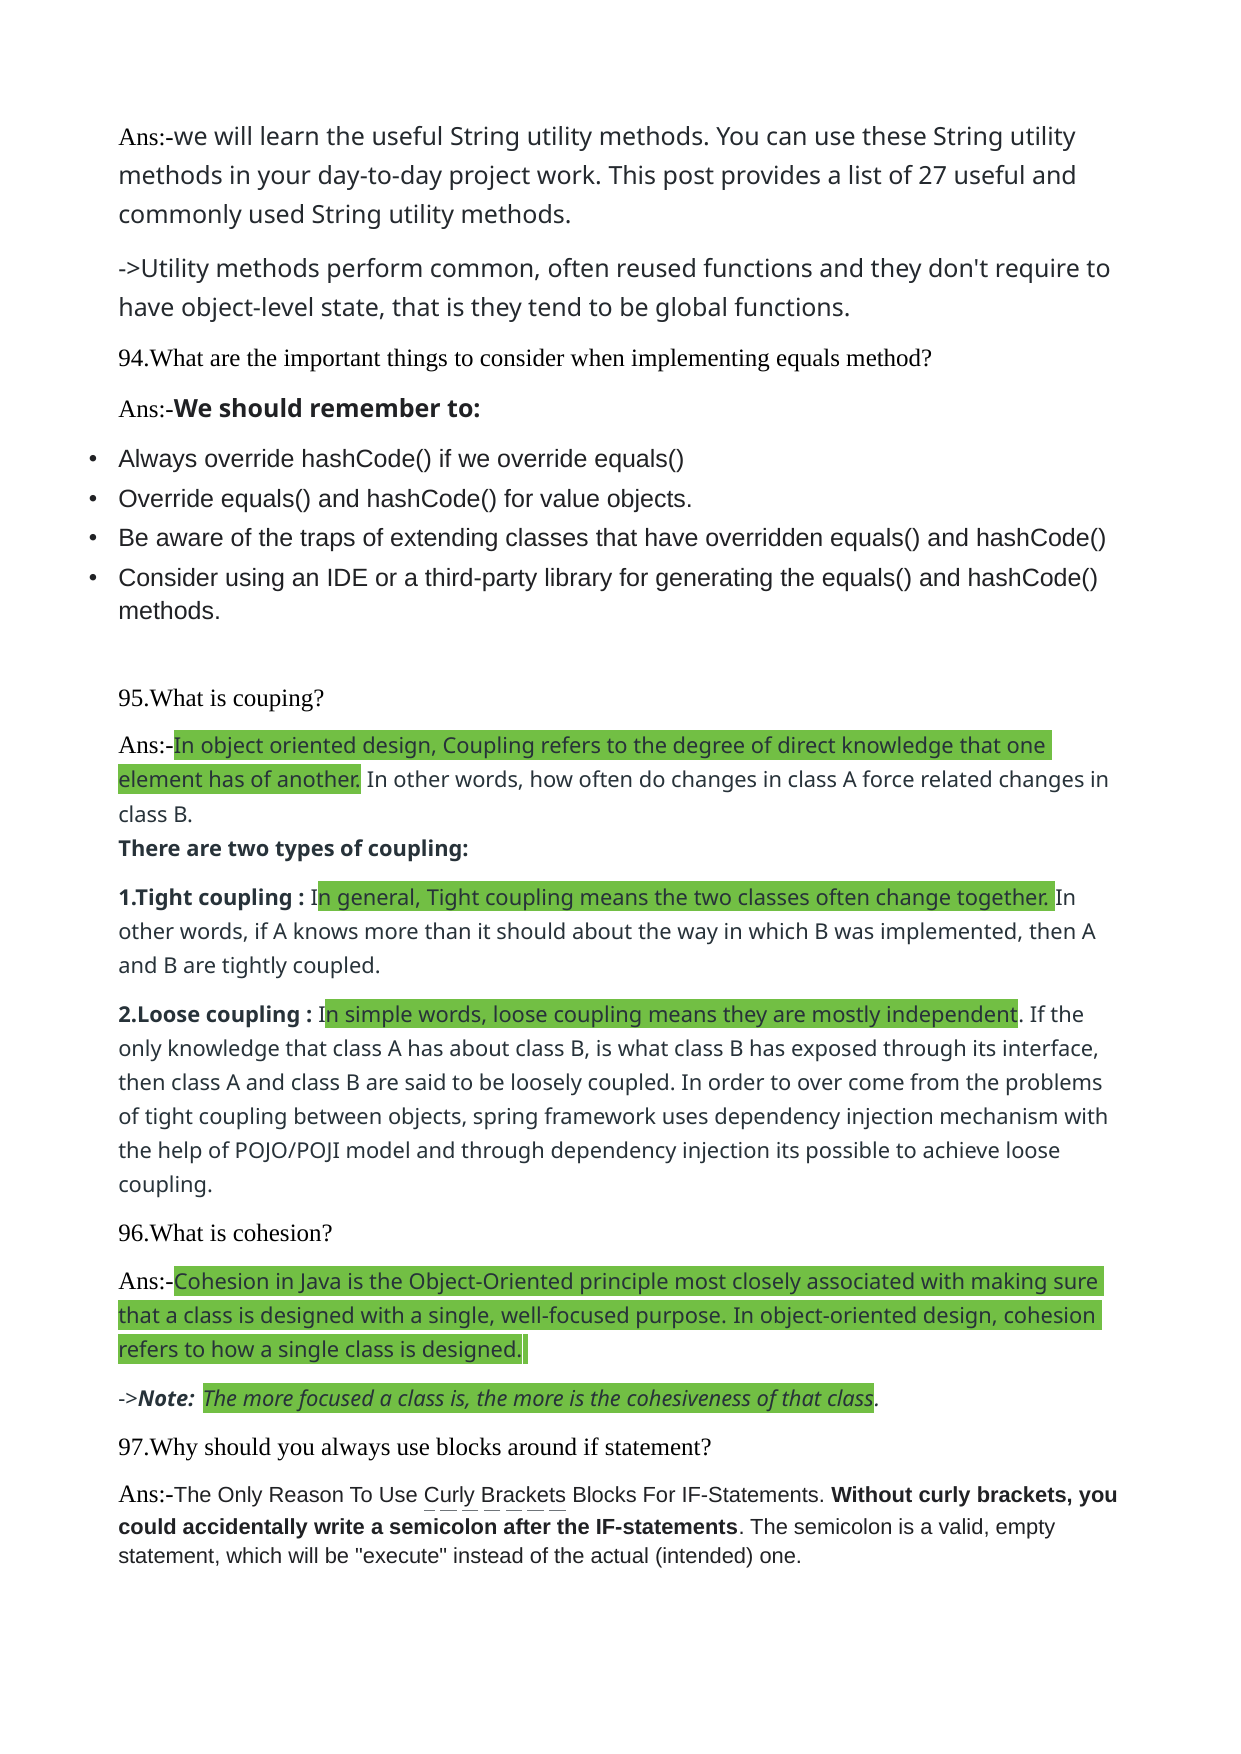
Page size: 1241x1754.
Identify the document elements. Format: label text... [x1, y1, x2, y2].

list Consider using an IDE or a third-party library for generating the equals() and hashCode() methods. [118, 563, 1122, 624]
text 94.What are the important things to consider when implementing equals method? [118, 343, 1122, 372]
list Be aware of the traps of extending classes that have overridden equals() and hashCode() [118, 523, 1122, 552]
list Always override hashCode() if we override equals() [118, 444, 1122, 473]
text ->Utility methods perform common, often reused functions and they don't require to have object-level state, that is they tend to be global functions. [118, 250, 1122, 323]
list Override equals() and hashCode() for value objects. [118, 484, 1122, 513]
text ->Note: The more focused a class is, the more is the cohesiveness of that class. [118, 1383, 1122, 1413]
text Ans:-we will learn the useful String utility methods. You can use these String utility methods in your day-to-day project work. This post provides a list of 27 useful and commonly used String utility methods. [118, 118, 1122, 231]
text 95.What is couping? [118, 683, 1122, 711]
text Ans:-The Only Reason To Use Curly Brackets Blocks For IF-Statements. Without curly brackets, you could accidentally write a semicolon after the IF-statements. The semicolon is a valid, empty statement, which will be "execute" instead of the actual (intended) one. [118, 1479, 1122, 1568]
text Ans:-In object oriented design, Coupling refers to the degree of direct knowledge that one element has of another. In other words, how often do changes in class A force related changes in class B. There are two types of coupling: [118, 730, 1122, 862]
text 97.Why should you always use blocks around if statement? [118, 1432, 1122, 1460]
text 2.Loose coupling : In simple words, loose coupling means they are mostly independent. If the only knowledge that class A has about class B, is what class B has exposed through its interface, then class A and class B are said to be loosely coupled. In order to over come from the problems of tight coupling between objects, spring framework uses dependency injection mechanism with the help of POJO/POJI model and through dependency injection its possible to achieve loose coupling. [118, 998, 1122, 1199]
text 1.Tight coupling : In general, Tight coupling means the two classes often change together. In other words, if A knows more than it should about the way in which B was implemented, then A and B are tightly coupled. [118, 881, 1122, 979]
text 96.What is cohesion? [118, 1218, 1122, 1247]
text Ans:-Cohesion in Java is the Object-Oriented principle most closely associated with making sure that a class is designed with a single, well-focused purpose. In object-oriented design, cohesion refers to how a single class is designed. [118, 1266, 1122, 1364]
text Ans:-We should remember to: [118, 391, 1122, 425]
